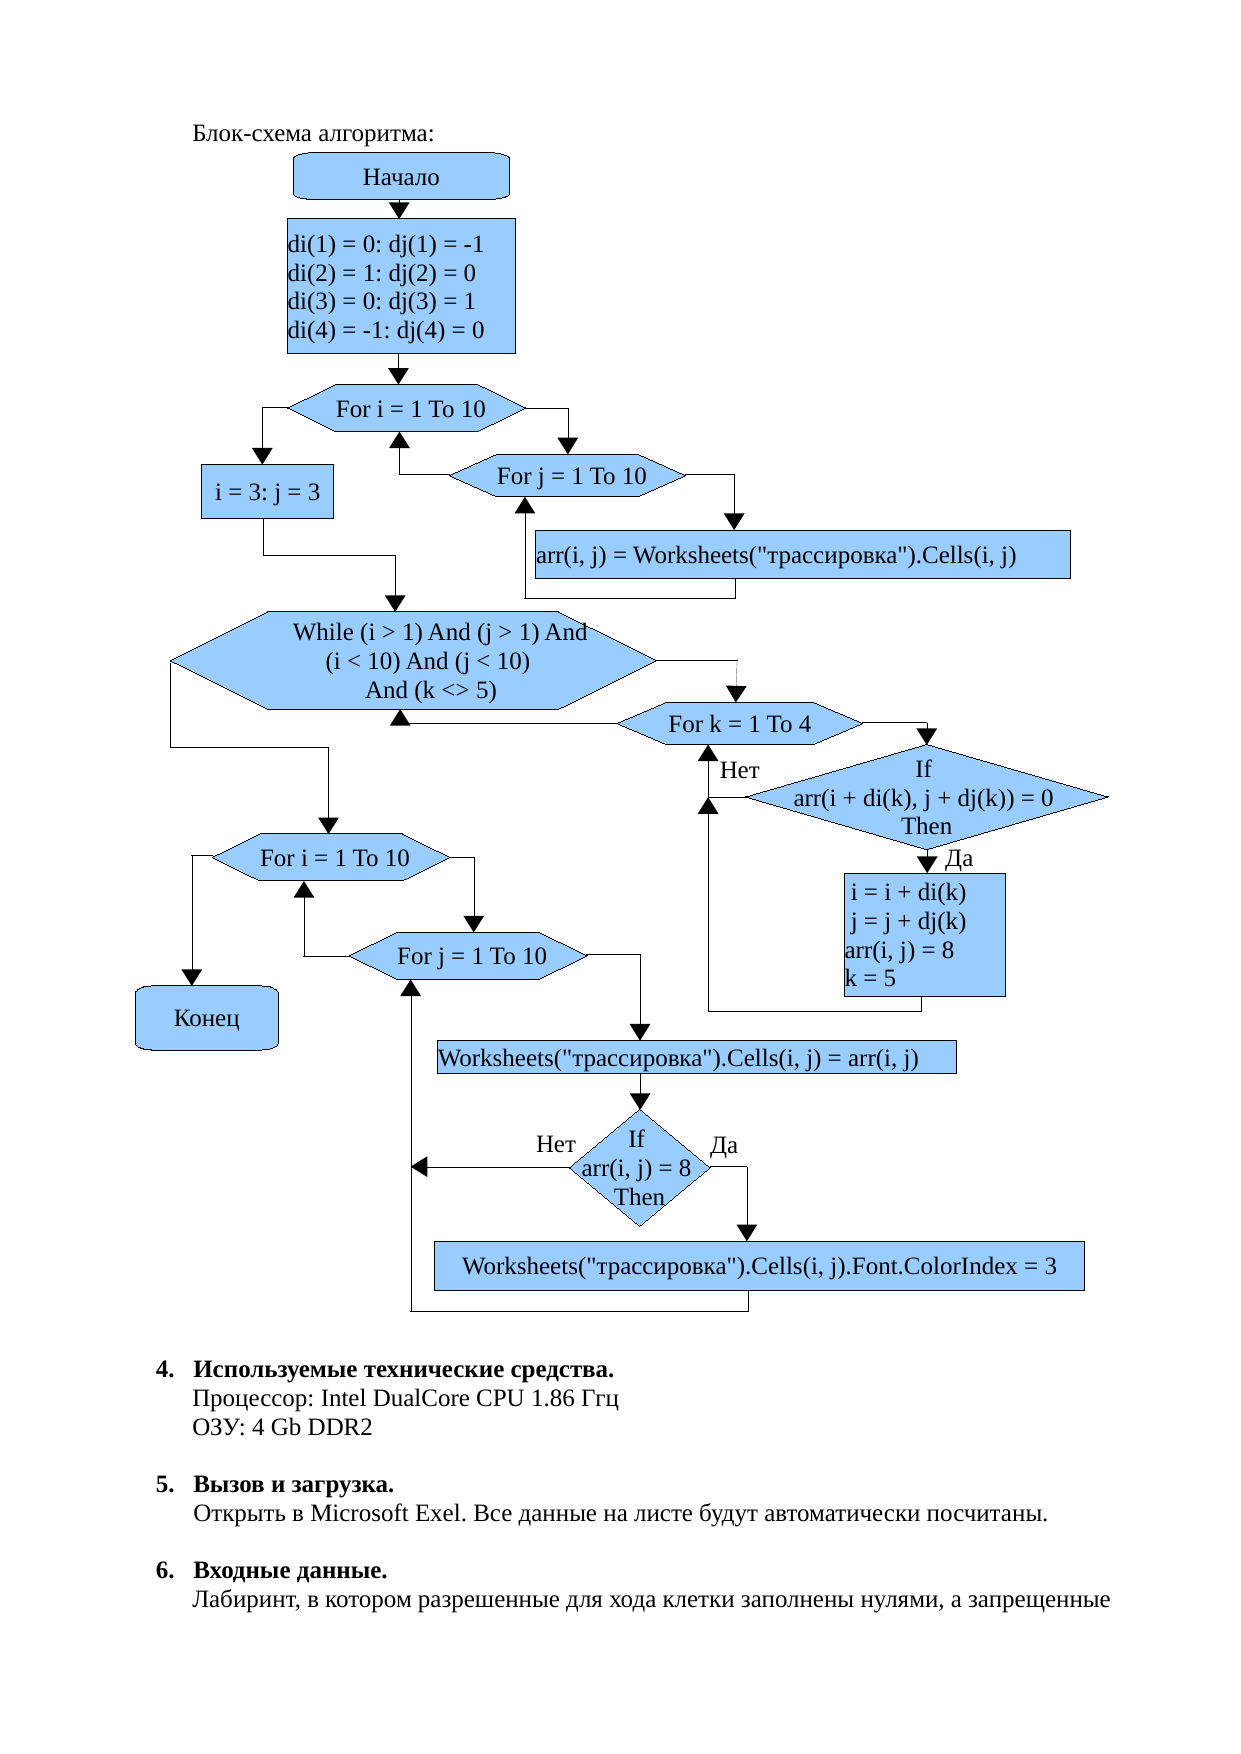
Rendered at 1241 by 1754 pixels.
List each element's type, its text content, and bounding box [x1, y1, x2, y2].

list Входные данные. [156, 1556, 1122, 1584]
text ОЗУ: 4 Gb DDR2 [118, 1412, 1122, 1441]
list Открыть в Microsoft Exel. Все данные на листе будут автоматически посчитаны. [156, 1498, 1122, 1527]
text Блок-схема алгоритма: [118, 118, 1122, 147]
list Используемые технические средства. [156, 1354, 1122, 1383]
text Процессор: Intel DualCore CPU 1.86 Ггц [118, 1383, 1122, 1412]
list Вызов и загрузка. [156, 1469, 1122, 1498]
text Лабиринт, в котором разрешенные для хода клетки заполнены нулями, а запрещенные [118, 1584, 1122, 1613]
